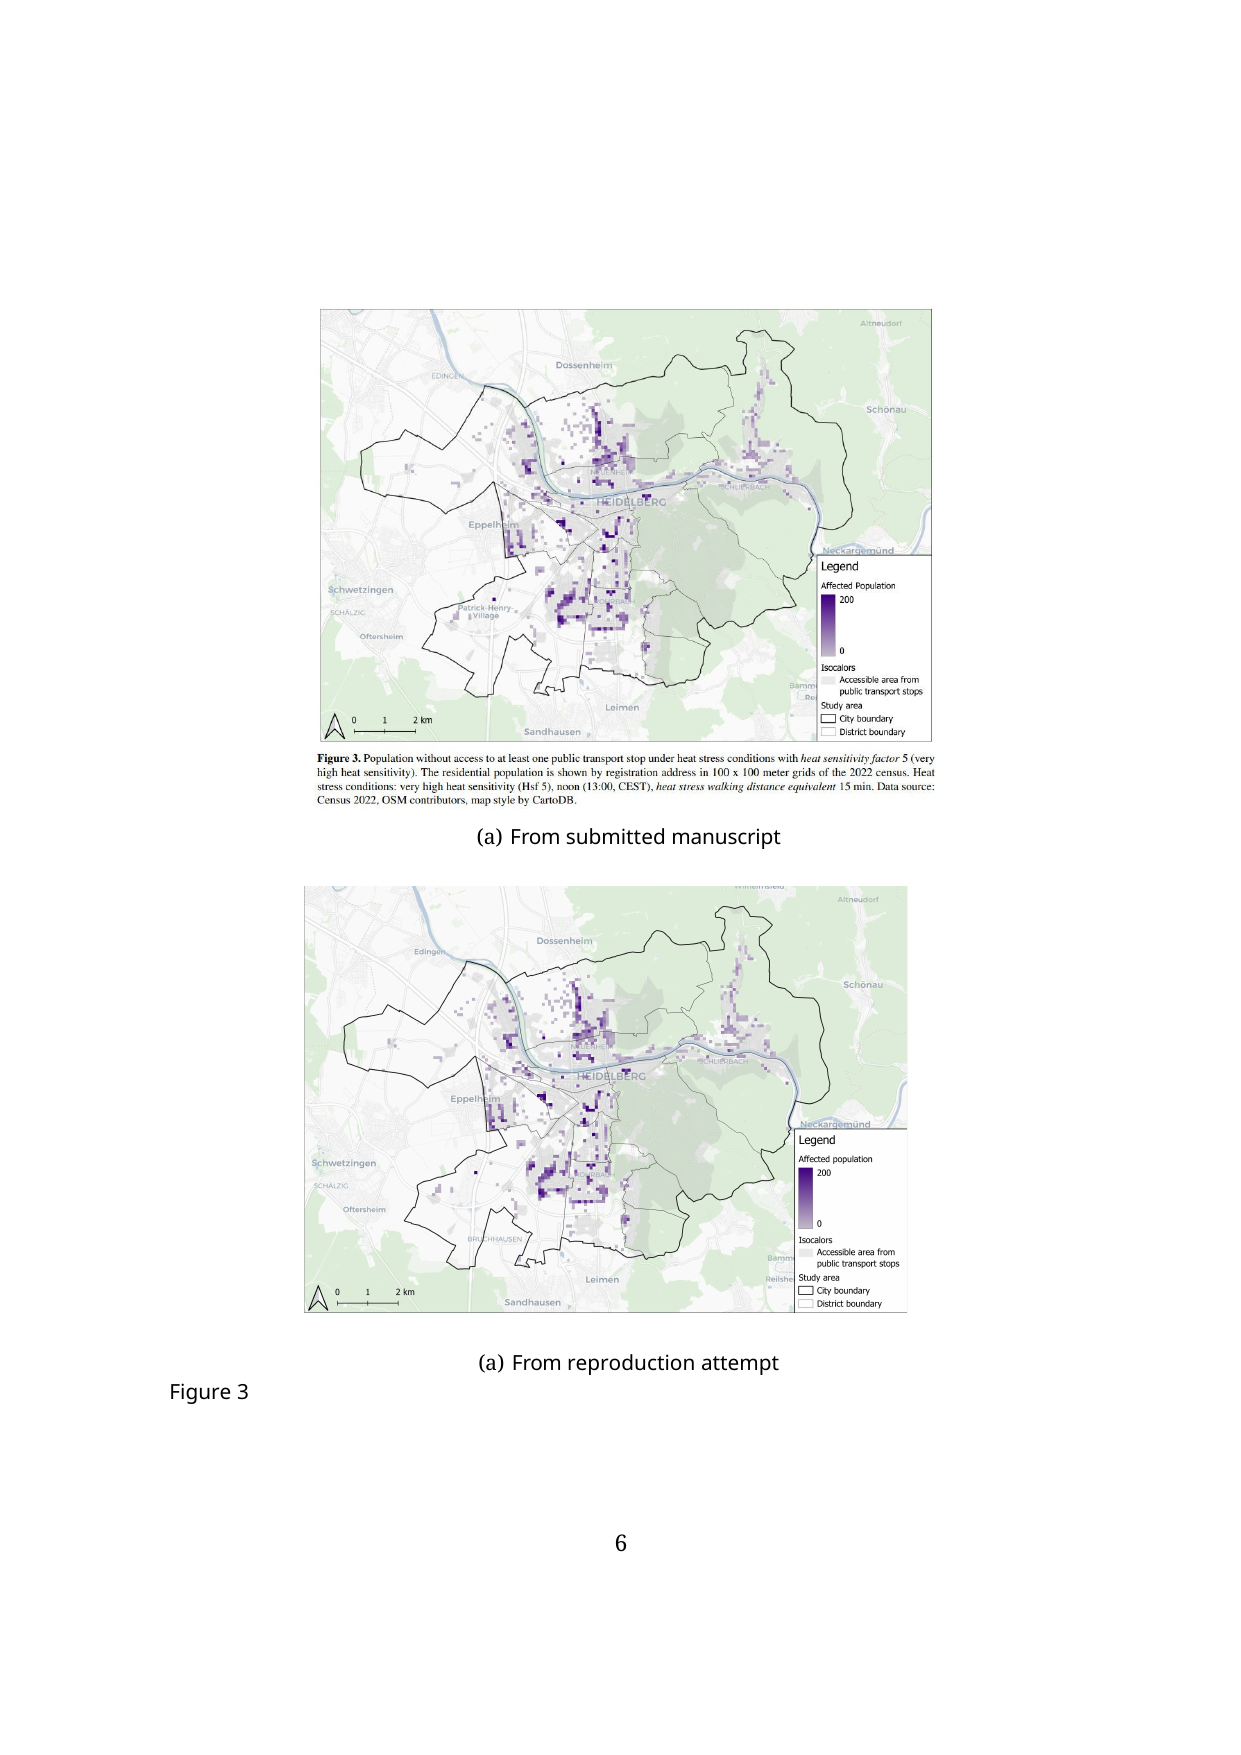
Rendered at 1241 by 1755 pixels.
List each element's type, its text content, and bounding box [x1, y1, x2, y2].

list From reproduction attempt [478, 1348, 1066, 1376]
list From submitted manuscript [476, 822, 1066, 850]
text Figure 3 [169, 1377, 252, 1405]
picture [304, 886, 908, 1313]
picture [304, 295, 936, 811]
